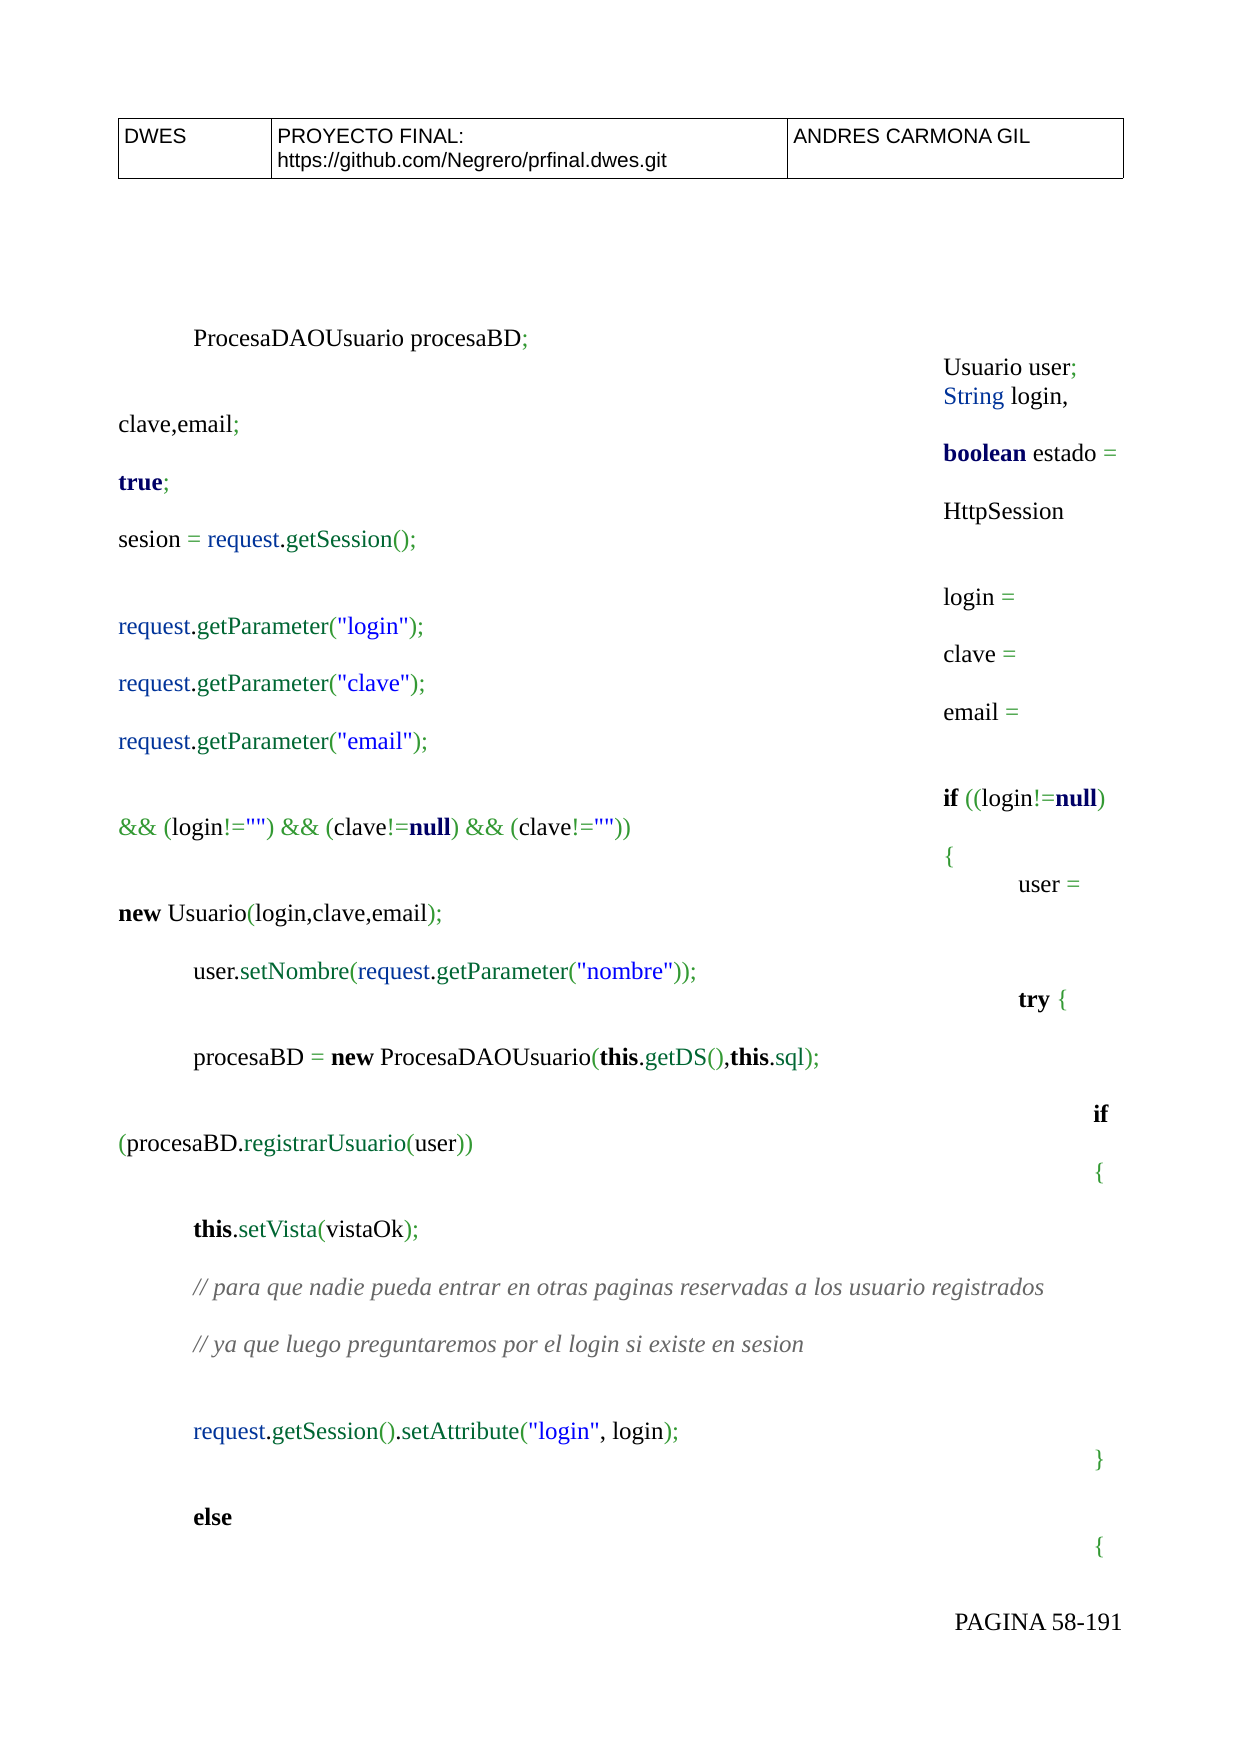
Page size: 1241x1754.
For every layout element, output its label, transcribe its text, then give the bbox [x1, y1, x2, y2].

text else [118, 1473, 1122, 1531]
text if ((login!=null) && (login!="") && (clave!=null) && (clave!="")) [118, 783, 1122, 841]
text login = request.getParameter("login"); [118, 582, 1122, 639]
text ProcesaDAOUsuario procesaBD; [118, 294, 1122, 352]
text { [118, 841, 1122, 869]
text // para que nadie pueda entrar en otras paginas reservadas a los usuario registrados [118, 1243, 1122, 1301]
text Usuario user; [118, 352, 1122, 381]
text { [118, 1157, 1122, 1186]
text user.setNombre(request.getParameter("nombre")); [118, 927, 1122, 984]
text email = request.getParameter("email"); [118, 697, 1122, 754]
text this.setVista(vistaOk); [118, 1186, 1122, 1243]
text user = new Usuario(login,clave,email); [118, 869, 1122, 927]
text boolean estado = true; [118, 438, 1122, 496]
text clave = request.getParameter("clave"); [118, 639, 1122, 697]
text { [118, 1531, 1122, 1559]
text try { [118, 984, 1122, 1013]
text if (procesaBD.registrarUsuario(user)) [118, 1099, 1122, 1157]
text String login, clave,email; [118, 381, 1122, 438]
text HttpSession sesion = request.getSession(); [118, 496, 1122, 553]
text // ya que luego preguntaremos por el login si existe en sesion [118, 1301, 1122, 1358]
text request.getSession().setAttribute("login", login); [118, 1387, 1122, 1444]
text } [118, 1444, 1122, 1473]
text procesaBD = new ProcesaDAOUsuario(this.getDS(),this.sql); [118, 1013, 1122, 1071]
